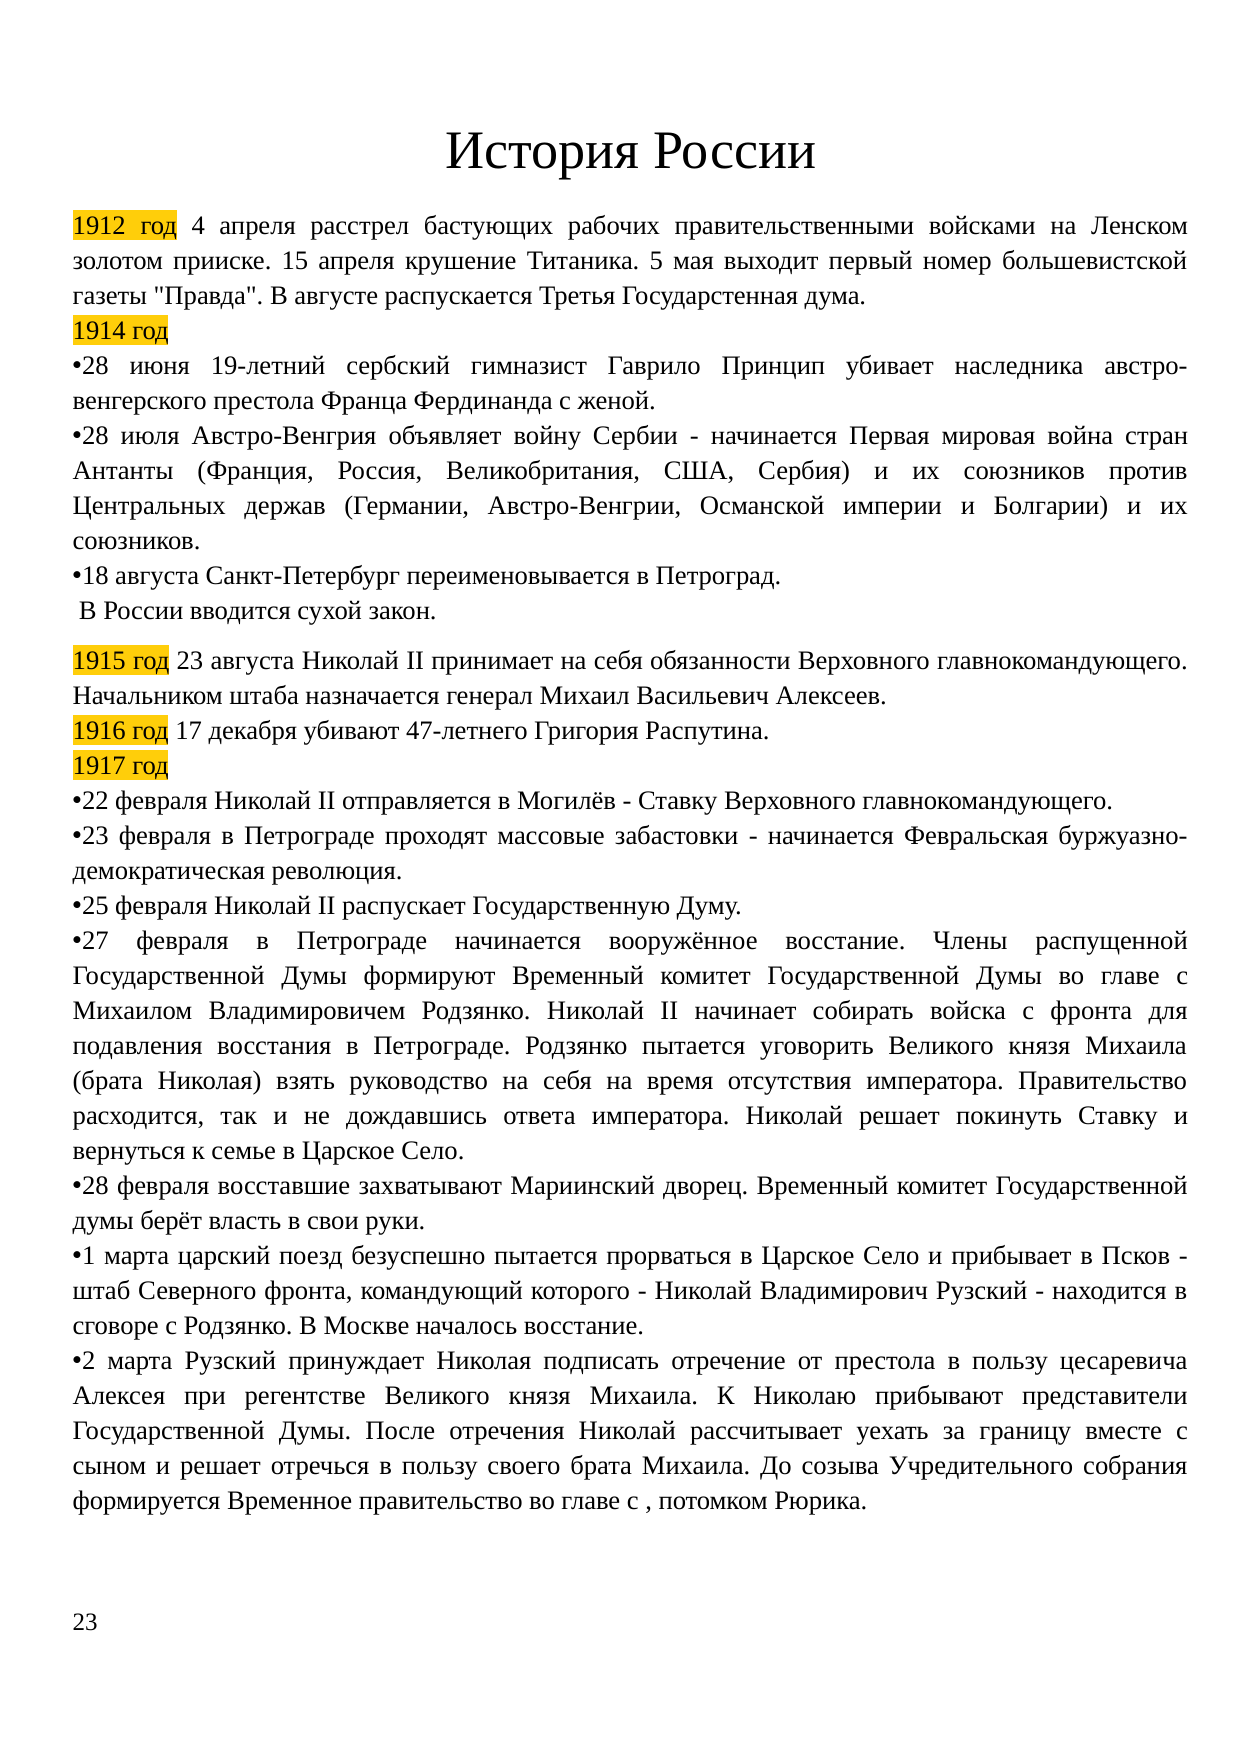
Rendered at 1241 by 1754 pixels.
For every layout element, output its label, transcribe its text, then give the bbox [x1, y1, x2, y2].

list 28 июня 19-летний сербский гимназист Гаврило Принцип убивает наследника австро-венгерского престола Франца Фердинанда с женой. [72, 350, 1189, 415]
list 25 февраля Николай II распускает Государственную Думу. [72, 889, 1189, 920]
list 18 августа Санкт-Петербург переименовывается в Петроград. [72, 560, 1189, 590]
list 22 февраля Николай II отправляется в Могилёв - Ставку Верховного главнокомандующего. [72, 784, 1189, 815]
list 28 июля Австро-Венгрия объявляет войну Сербии - начинается Первая мировая война стран Антанты (Франция, Россия, Великобритания, США, Сербия) и их союзников против Центральных держав (Германии, Австро-Венгрии, Османской империи и Болгарии) и их союзников. [72, 420, 1189, 555]
list 2 марта Рузский принуждает Николая подписать отречение от престола в пользу цесаревича Алексея при регентстве Великого князя Михаила. К Николаю прибывают представители Государственной Думы. После отречения Николай рассчитывает уехать за границу вместе с сыном и решает отречься в пользу своего брата Михаила. До созыва Учредительного собрания формируется Временное правительство во главе с , потомком Рюрика. [72, 1344, 1189, 1515]
text 1914 год [72, 315, 1189, 345]
text 1917 год [72, 749, 1189, 780]
text В России вводится сухой закон. [72, 595, 1189, 625]
text 1916 год 17 декабря убивают 47-летнего Григория Распутина. [72, 714, 1189, 745]
list 1 марта царский поезд безуспешно пытается прорваться в Царское Село и прибывает в Псков - штаб Северного фронта, командующий которого - Николай Владимирович Рузский - находится в сговоре с Родзянко. В Москве началось восстание. [72, 1239, 1189, 1340]
text 1915 год 23 августа Николай II принимает на себя обязанности Верховного главнокомандующего. Начальником штаба назначается генерал Михаил Васильевич Алексеев. [72, 644, 1189, 710]
list 28 февраля восставшие захватывают Мариинский дворец. Временный комитет Государственной думы берёт власть в свои руки. [72, 1169, 1189, 1235]
list 27 февраля в Петрограде начинается вооружённое восстание. Члены распущенной Государственной Думы формируют Временный комитет Государственной Думы во главе с Михаилом Владимировичем Родзянко. Николай II начинает собирать войска с фронта для подавления восстания в Петрограде. Родзянко пытается уговорить Великого князя Михаила (брата Николая) взять руководство на себя на время отсутствия императора. Правительство расходится, так и не дождавшись ответа императора. Николай решает покинуть Ставку и вернуться к семье в Царское Село. [72, 924, 1189, 1165]
text 1912 год 4 апреля расстрел бастующих рабочих правительственными войсками на Ленском золотом прииске. 15 апреля крушение Титаника. 5 мая выходит первый номер большевистской газеты "Правда". В августе распускается Третья Государстенная дума. [72, 210, 1189, 310]
list 23 февраля в Петрограде проходят массовые забастовки - начинается Февральская буржуазно-демократическая революция. [72, 819, 1189, 885]
